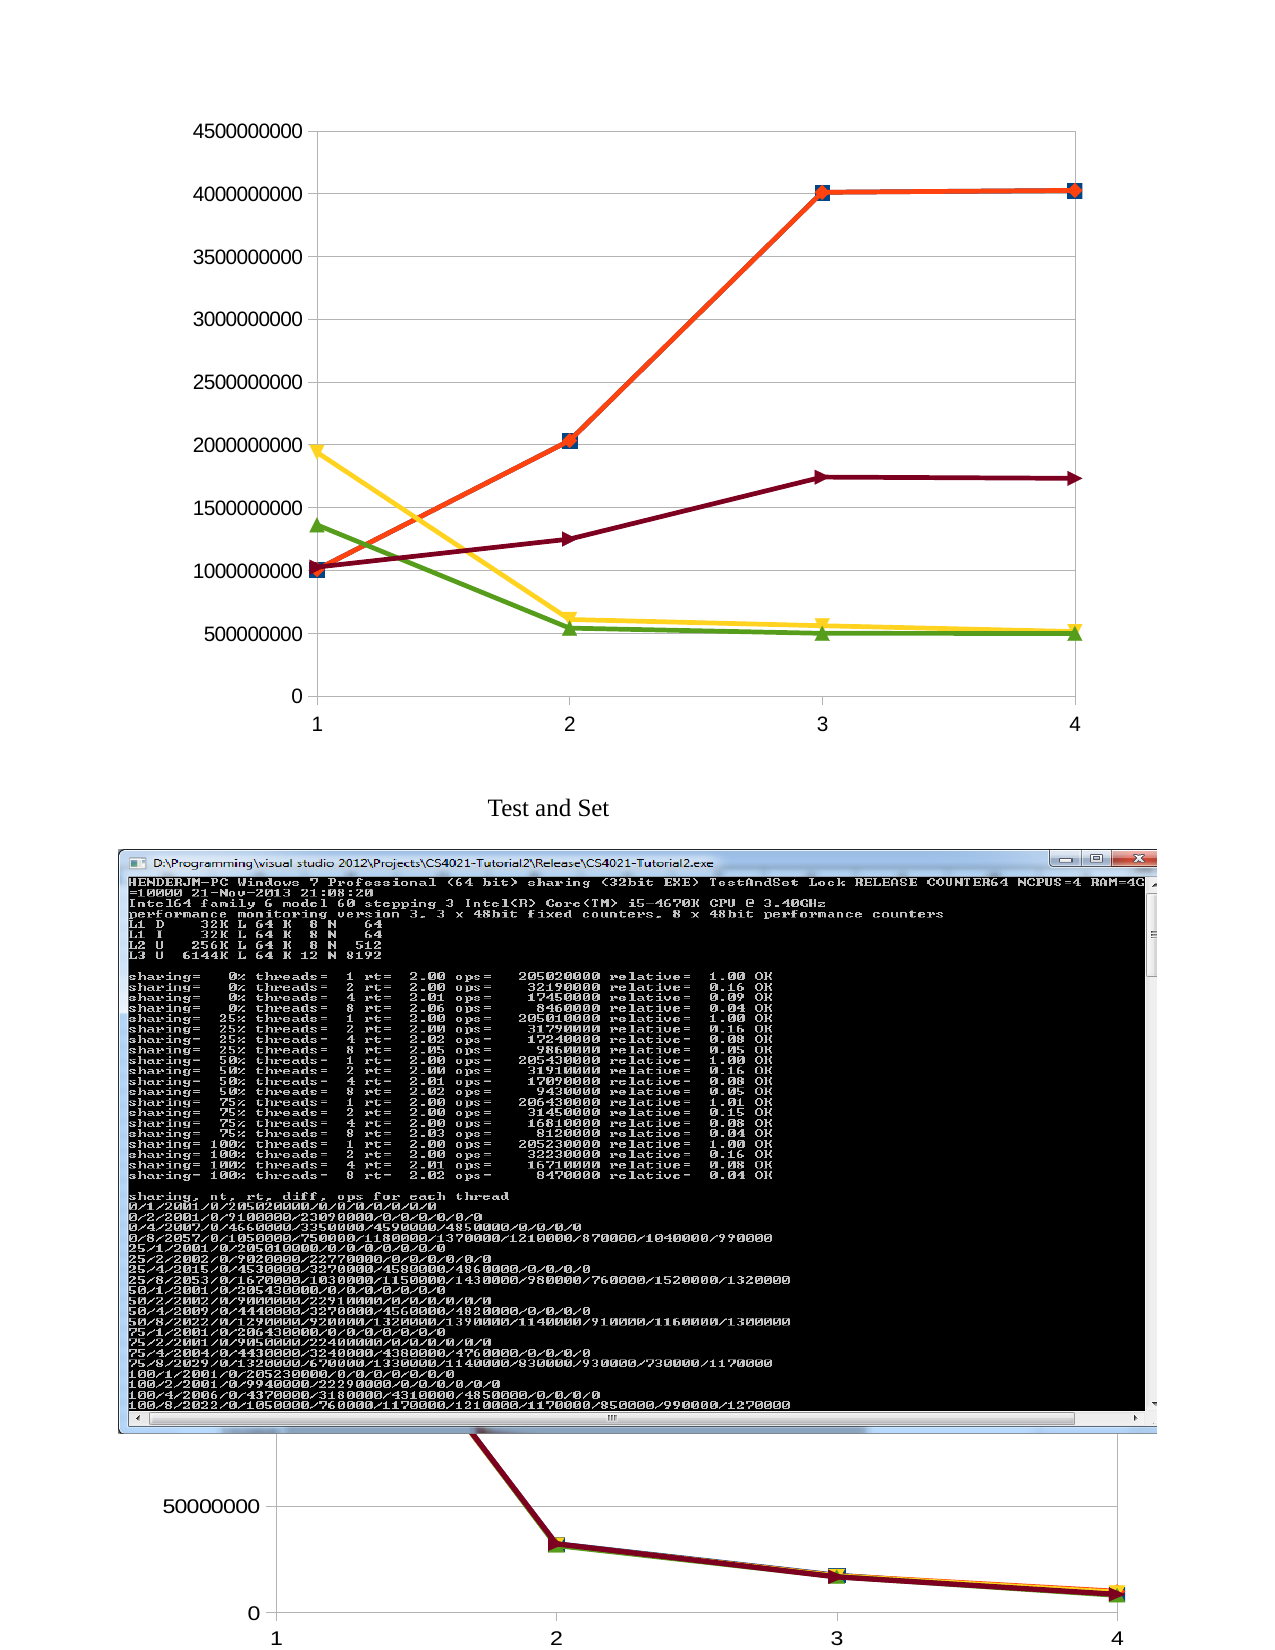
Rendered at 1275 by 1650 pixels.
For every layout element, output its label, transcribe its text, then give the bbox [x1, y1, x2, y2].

text Test and Set [118, 793, 1157, 822]
picture [118, 849, 1157, 1434]
